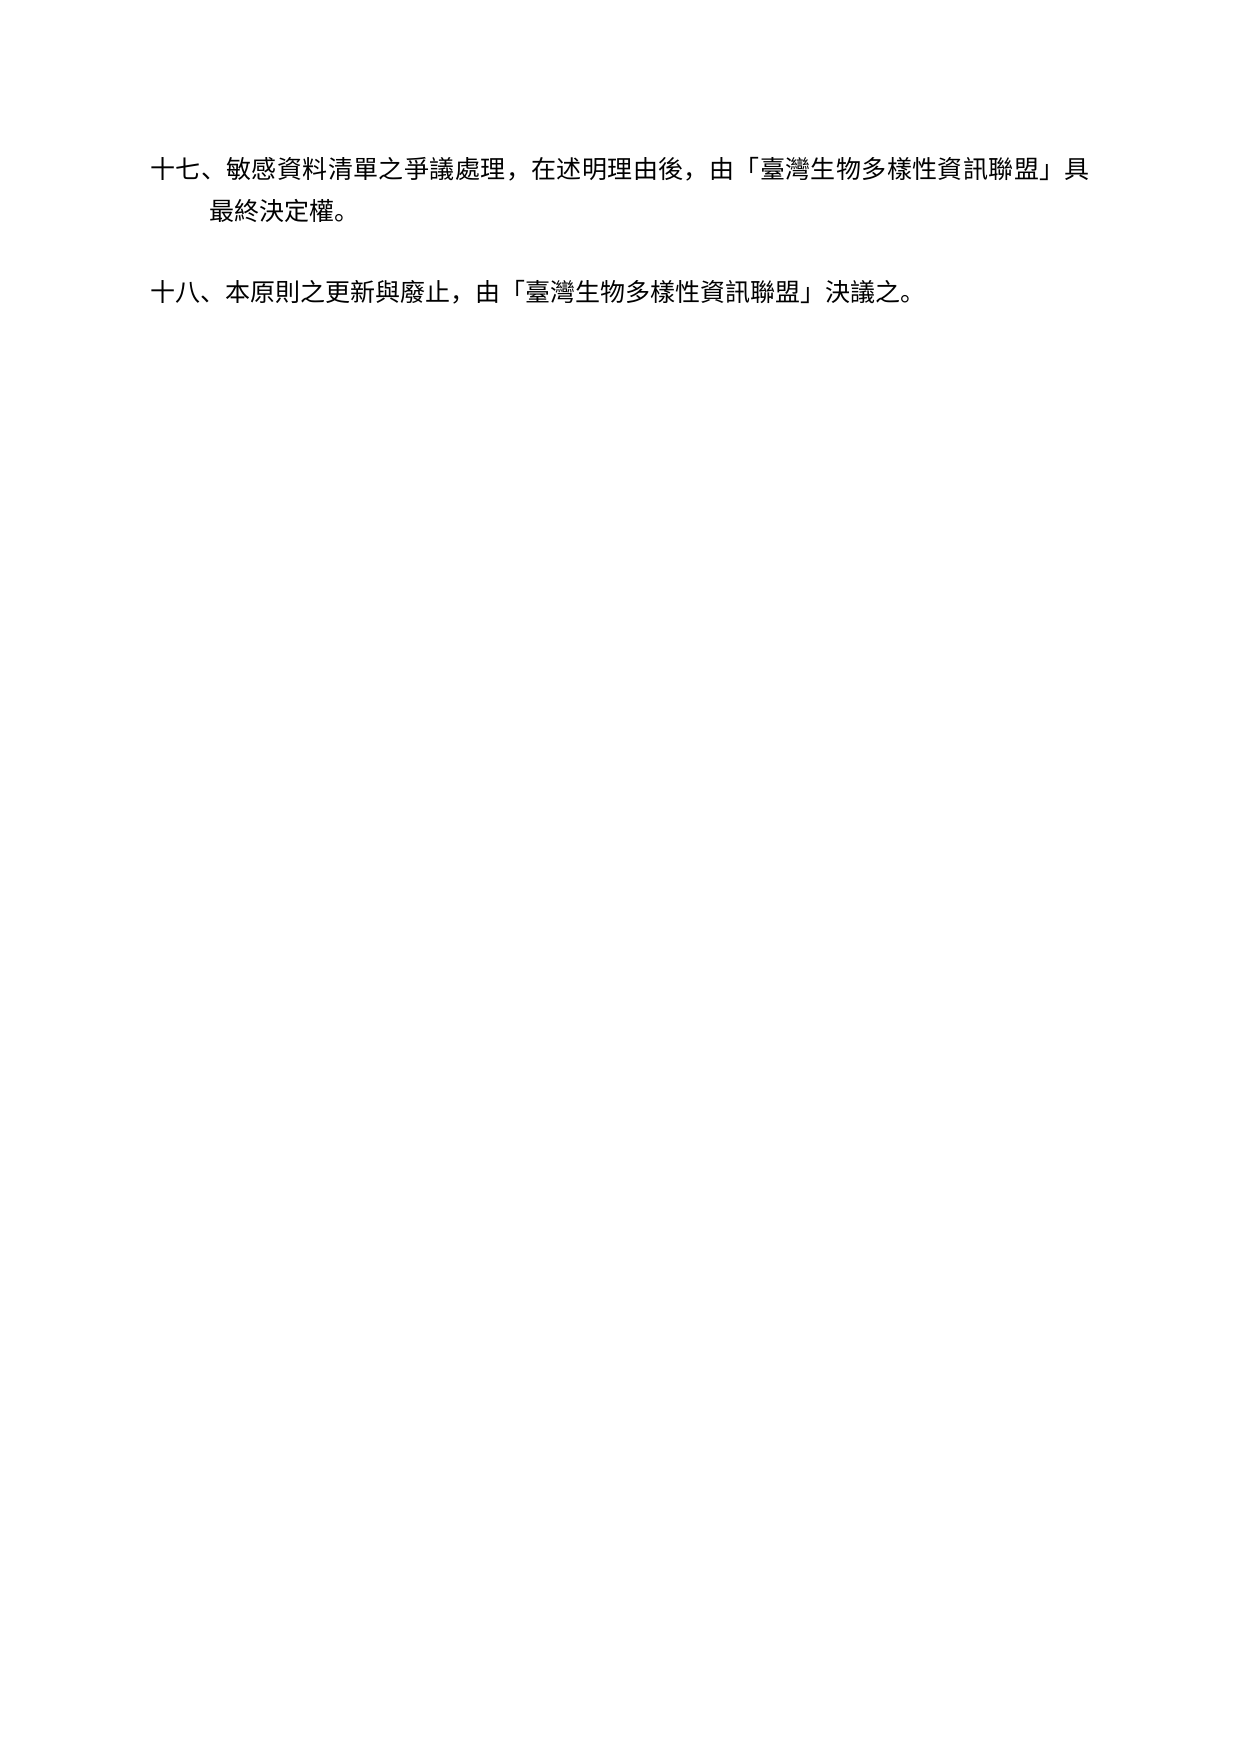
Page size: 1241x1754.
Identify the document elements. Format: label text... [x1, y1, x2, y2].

text 十八、本原則之更新與廢止，由「臺灣生物多樣性資訊聯盟」決議之。 [150, 272, 1090, 309]
text 十七、敏感資料清單之爭議處理，在述明理由後，由「臺灣生物多樣性資訊聯盟」具最終決定權。 [150, 150, 1090, 228]
